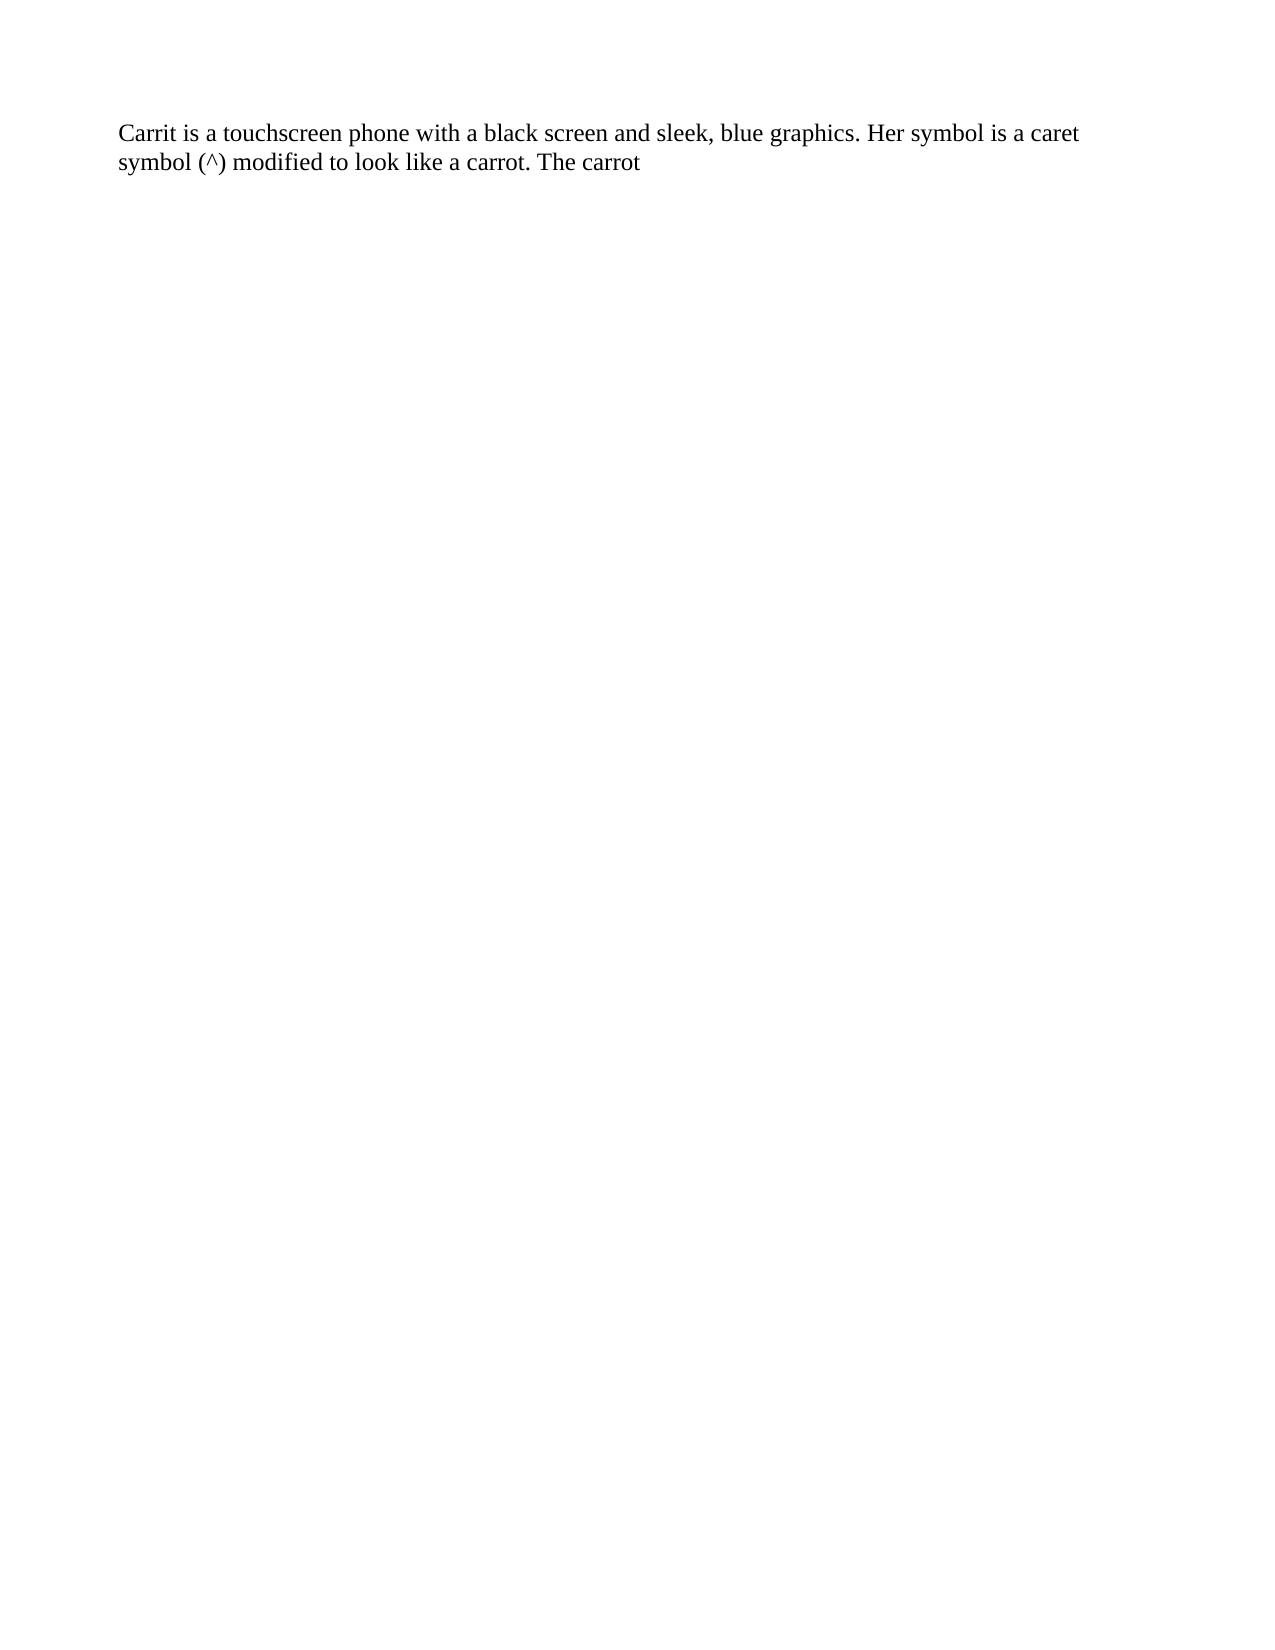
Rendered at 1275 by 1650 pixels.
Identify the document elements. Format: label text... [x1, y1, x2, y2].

text Carrit is a touchscreen phone with a black screen and sleek, blue graphics. Her symbol is a caret symbol (^) modified to look like a carrot. The carrot [118, 118, 1157, 176]
